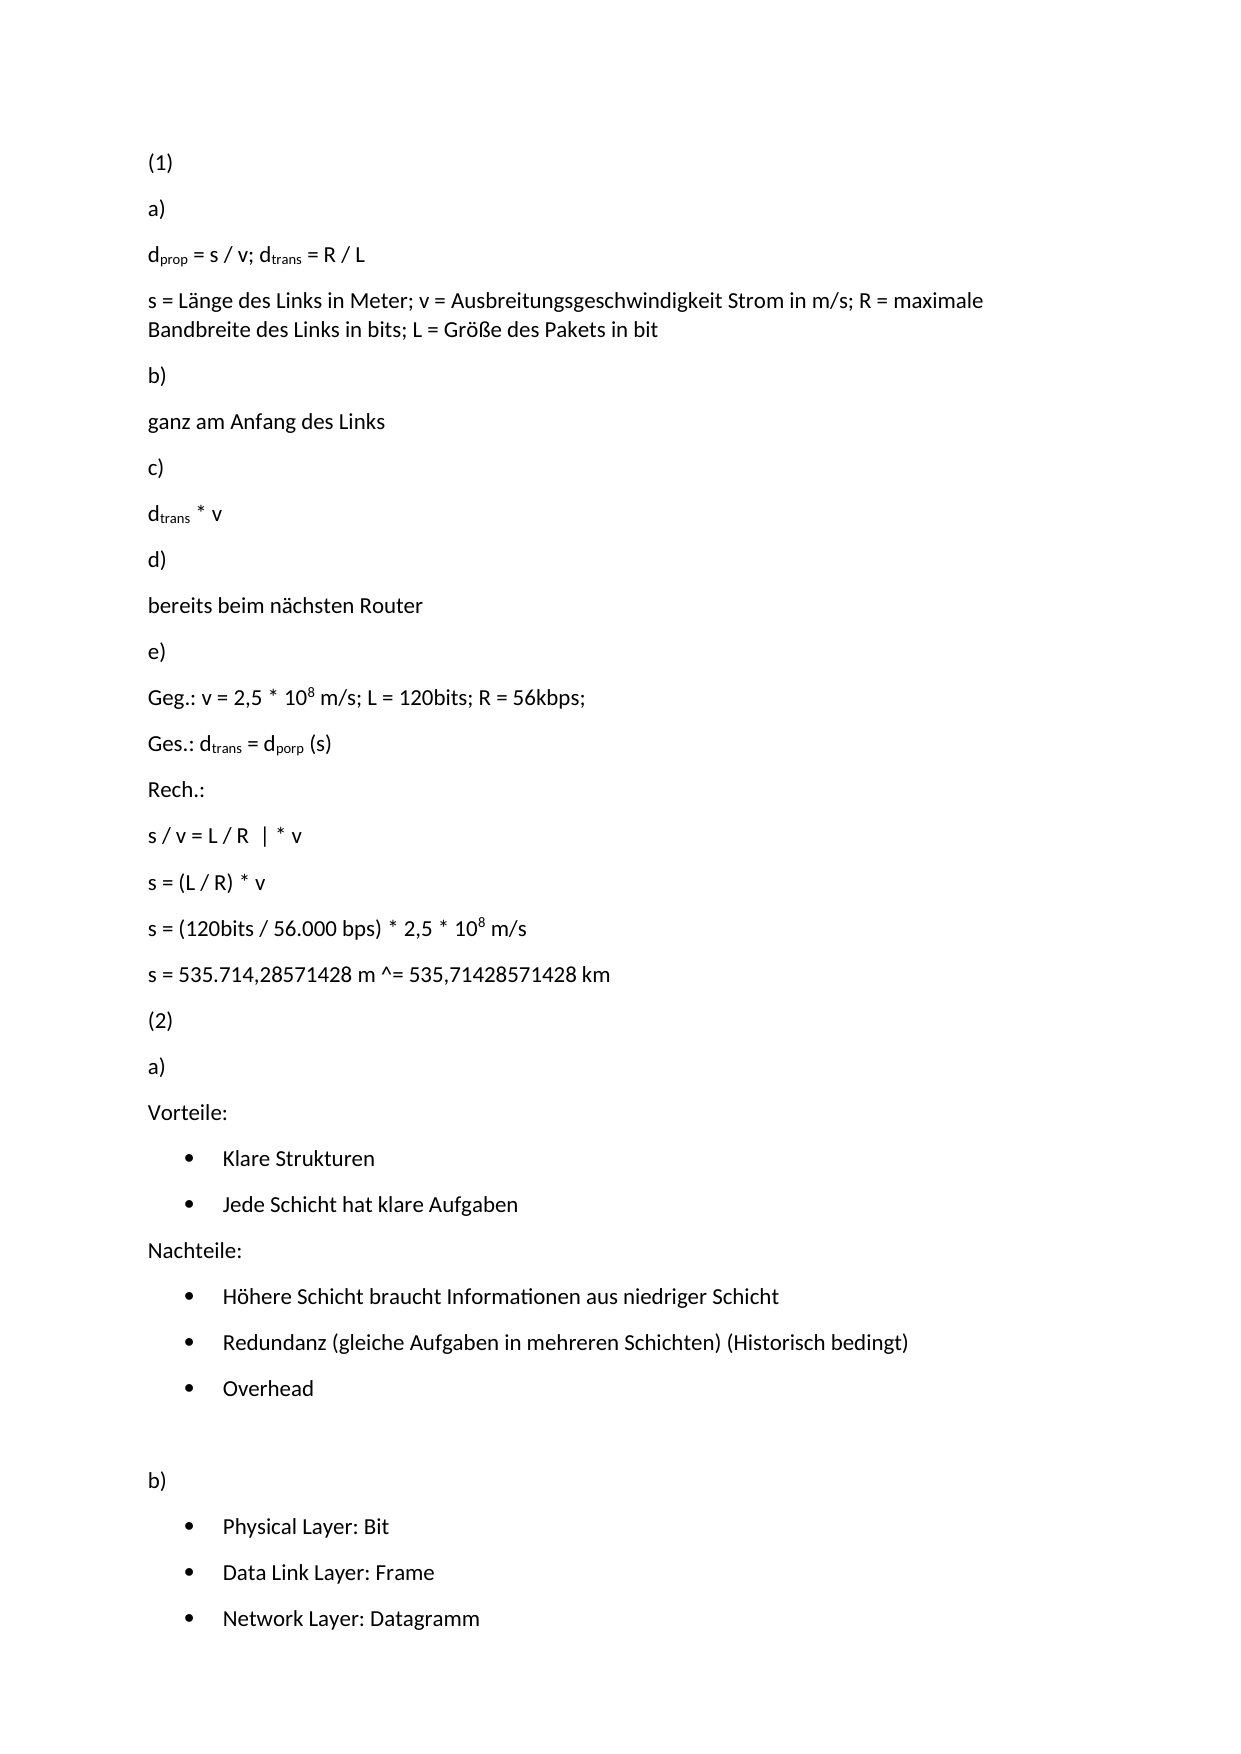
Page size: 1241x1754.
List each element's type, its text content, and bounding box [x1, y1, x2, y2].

list Redundanz (gleiche Aufgaben in mehreren Schichten) (Historisch bedingt) [185, 1328, 1093, 1356]
list Höhere Schicht braucht Informationen aus niedriger Schicht [185, 1282, 1093, 1310]
text s = (120bits / 56.000 bps) * 2,5 * 108 m/s [148, 914, 1093, 942]
text Rech.: [148, 776, 1093, 803]
list Jede Schicht hat klare Aufgaben [185, 1190, 1093, 1218]
text s = Länge des Links in Meter; v = Ausbreitungsgeschwindigkeit Strom in m/s; R = maximale Bandbreite des Links in bits; L = Größe des Pakets in bit [148, 286, 1093, 343]
text (1) [148, 148, 1093, 176]
text s = 535.714,28571428 m ^= 535,71428571428 km [148, 960, 1093, 988]
list Data Link Layer: Frame [185, 1558, 1093, 1586]
text Vorteile: [148, 1098, 1093, 1126]
list Network Layer: Datagramm [185, 1604, 1093, 1632]
text c) [148, 453, 1093, 481]
text a) [148, 1052, 1093, 1080]
text a) [148, 194, 1093, 222]
text Geg.: v = 2,5 * 108 m/s; L = 120bits; R = 56kbps; [148, 683, 1093, 711]
text (2) [148, 1006, 1093, 1034]
text Ges.: dtrans = dporp (s) [148, 729, 1093, 757]
text ganz am Anfang des Links [148, 407, 1093, 435]
text Nachteile: [148, 1236, 1093, 1264]
list Physical Layer: Bit [185, 1512, 1093, 1540]
text dprop = s / v; dtrans = R / L [148, 240, 1093, 268]
text d) [148, 545, 1093, 573]
text dtrans * v [148, 499, 1093, 527]
list Klare Strukturen [185, 1144, 1093, 1172]
list Overhead [185, 1374, 1093, 1402]
text bereits beim nächsten Router [148, 591, 1093, 619]
text b) [148, 361, 1093, 389]
text b) [148, 1466, 1093, 1494]
text e) [148, 637, 1093, 665]
text s = (L / R) * v [148, 868, 1093, 896]
text s / v = L / R | * v [148, 822, 1093, 849]
